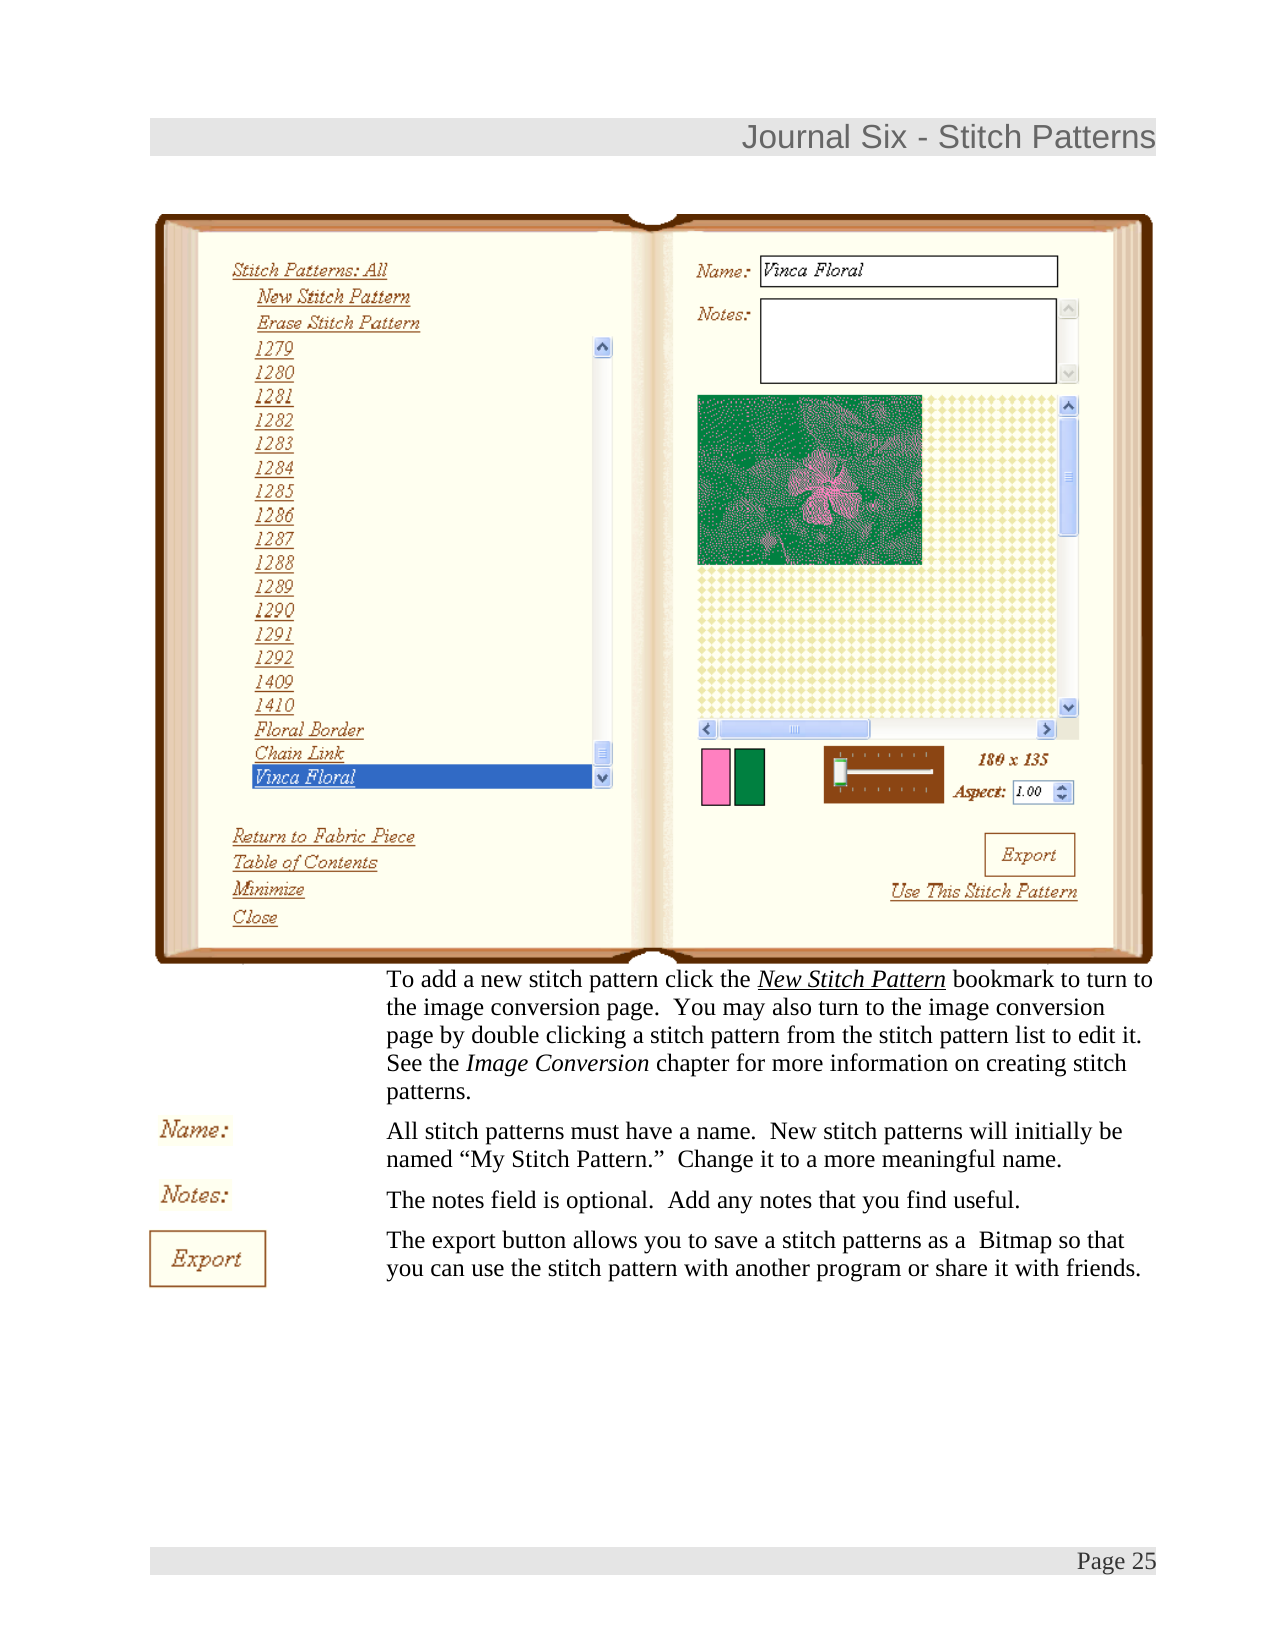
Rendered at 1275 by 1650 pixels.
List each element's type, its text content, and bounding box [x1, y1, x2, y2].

picture [158, 1179, 233, 1211]
text All stitch patterns must have a name. New stitch patterns will initially be named “My Stitch Pattern.” Change it to a more meaningful name. [386, 1117, 1156, 1173]
picture [148, 1229, 268, 1289]
text The notes field is optional. Add any notes that you find useful. [386, 1186, 1156, 1214]
text The export button allows you to save a stitch patterns as a Bitmap so that you can use the stitch pattern with another program or share it with friends. [386, 1226, 1156, 1282]
text To add a new stitch pattern click the New Stitch Pattern bookmark to turn to the image conversion page. You may also turn to the image conversion page by double clicking a stitch pattern from the stitch pattern list to edit it. See the Image Conversion chapter for more information on creating stitch patterns. [386, 215, 1156, 1105]
picture [157, 1115, 233, 1146]
